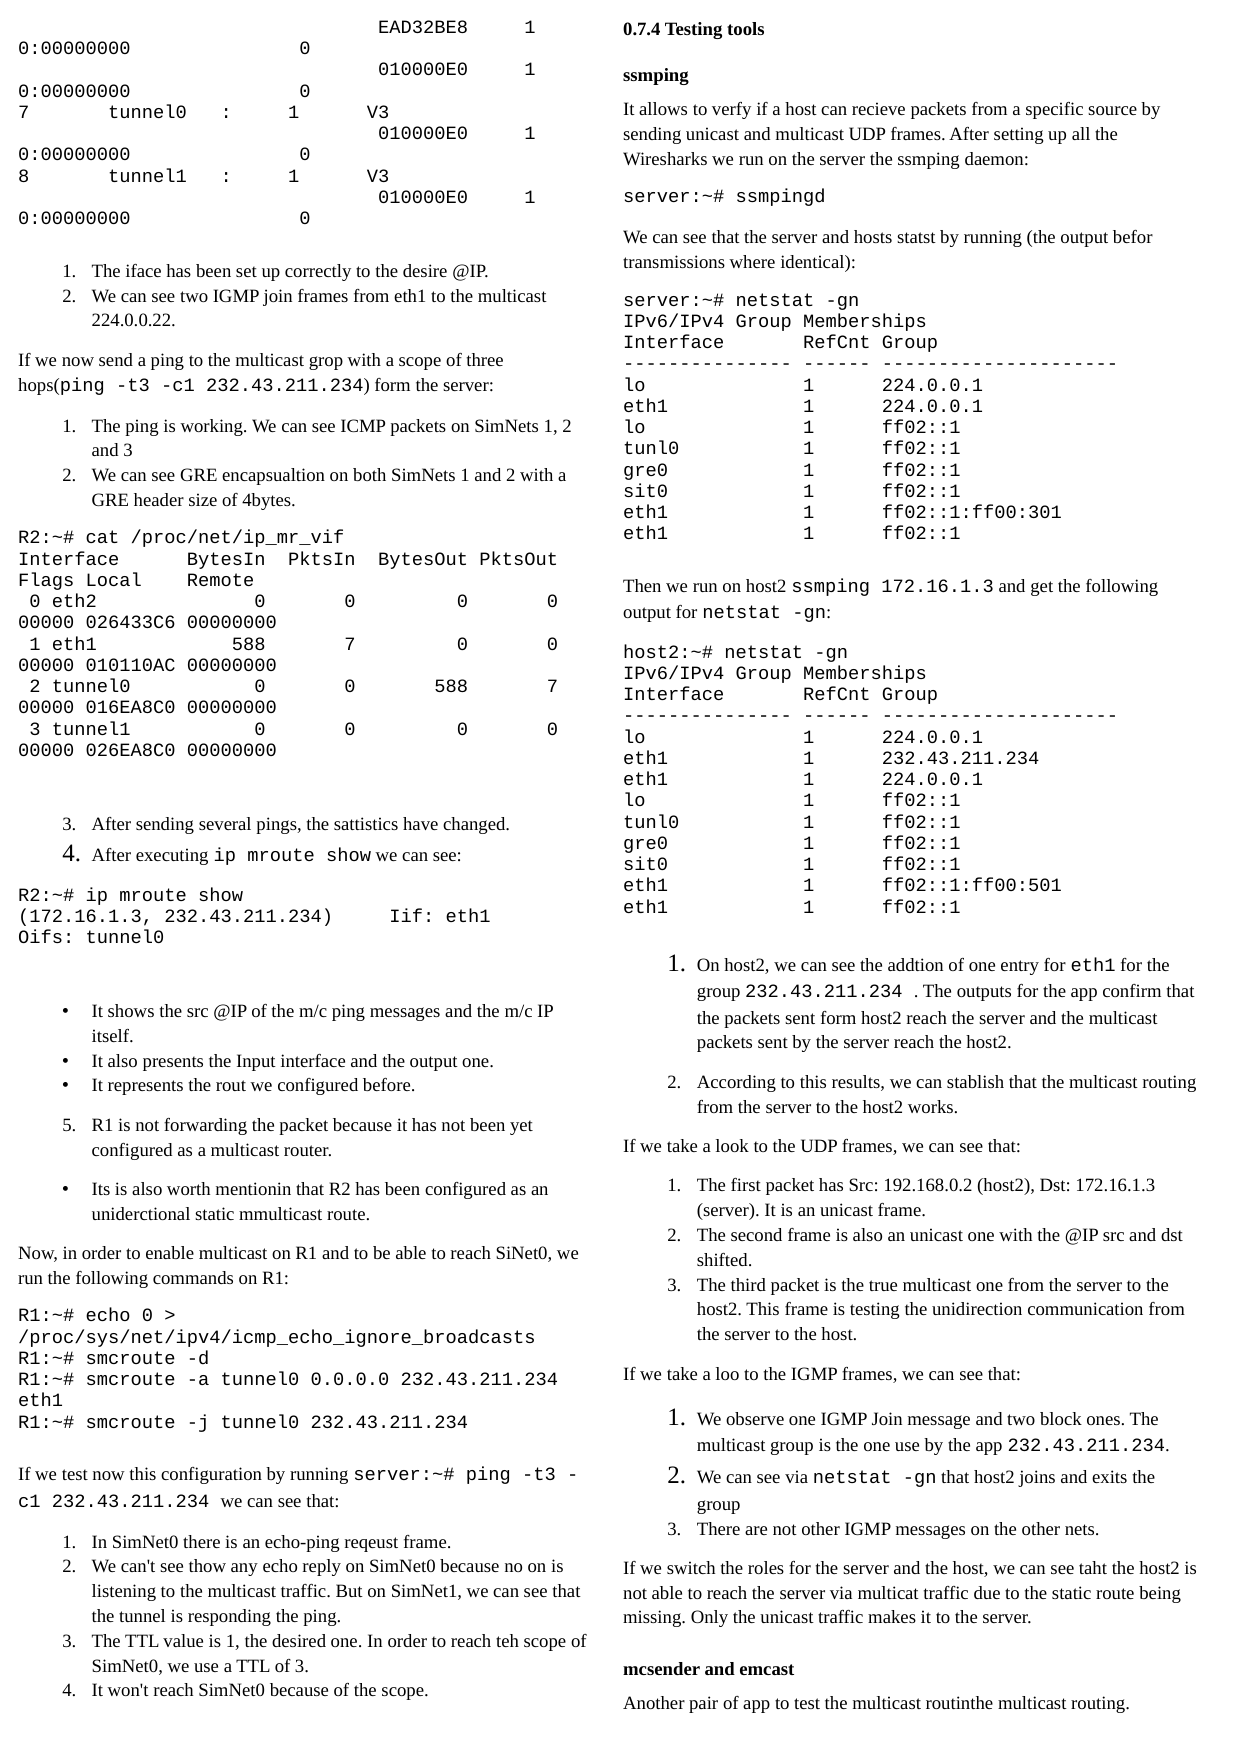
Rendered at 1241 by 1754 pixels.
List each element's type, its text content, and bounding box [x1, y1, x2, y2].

text 8 tunnel1 : 1 V3 [18, 166, 593, 188]
text Interface RefCnt Group [623, 333, 1199, 354]
text We can see that the server and hosts statst by running (the output befor transmissions where identical): [623, 226, 1199, 273]
list After sending several pings, the sattistics have changed. [62, 813, 593, 834]
text eth1 1 224.0.0.1 [623, 397, 1199, 418]
text 010000E0 1 0:00000000 0 [18, 188, 593, 230]
list R1 is not forwarding the packet because it has not been yet configured as a multicast router. [62, 1114, 593, 1160]
text R1:~# echo 0 > /proc/sys/net/ipv4/icmp_echo_ignore_broadcasts [18, 1306, 593, 1349]
text sit0 1 ff02::1 [623, 482, 1199, 503]
text IPv6/IPv4 Group Memberships [623, 312, 1199, 333]
text eth1 1 ff02::1 [623, 524, 1199, 545]
text If we take a look to the UDP frames, we can see that: [623, 1135, 1199, 1157]
text eth1 1 224.0.0.1 [623, 770, 1199, 791]
list It won't reach SimNet0 because of the scope. [62, 1679, 593, 1701]
text eth1 1 232.43.211.234 [623, 749, 1199, 770]
list The first packet has Src: 192.168.0.2 (host2), Dst: 172.16.1.3 (server). It is an unicast frame. [667, 1174, 1199, 1221]
text 2 tunnel0 0 0 588 7 00000 016EA8C0 00000000 [18, 677, 593, 719]
text server:~# netstat -gn [623, 290, 1199, 312]
list We can see GRE encapsualtion on both SimNets 1 and 2 with a GRE header size of 4bytes. [62, 464, 593, 511]
list We can't see thow any echo reply on SimNet0 because no on is listening to the multicast traffic. But on SimNet1, we can see that the tunnel is responding the ping. [62, 1555, 593, 1627]
list It shows the src @IP of the m/c ping messages and the m/c IP itself. [62, 1000, 593, 1046]
text server:~# ssmpingd [623, 187, 1199, 208]
text lo 1 ff02::1 [623, 418, 1199, 439]
text 1 eth1 588 7 0 0 00000 010110AC 00000000 [18, 634, 593, 677]
list The iface has been set up correctly to the desire @IP. [62, 260, 593, 281]
text eth1 1 ff02::1:ff00:501 [623, 876, 1199, 897]
list There are not other IGMP messages on the other nets. [667, 1517, 1199, 1539]
text Now, in order to enable multicast on R1 and to be able to reach SiNet0, we run the following commands on R1: [18, 1242, 593, 1288]
list It represents the rout we configured before. [62, 1074, 593, 1096]
text 0 eth2 0 0 0 0 00000 026433C6 00000000 [18, 592, 593, 634]
text tunl0 1 ff02::1 [623, 439, 1199, 460]
text lo 1 ff02::1 [623, 791, 1199, 812]
text EAD32BE8 1 0:00000000 0 [18, 18, 593, 60]
subtitle ssmping [623, 64, 1199, 86]
text If we switch the roles for the server and the host, we can see taht the host2 is not able to reach the server via multicat traffic due to the static route being missing. Only the unicast traffic makes it to the server. [623, 1557, 1199, 1628]
list The third packet is the true multicast one from the server to the host2. This frame is testing the unidirection communication from the server to the host. [667, 1273, 1199, 1345]
list We can see via netstat -gn that host2 joins and exits the group [667, 1460, 1199, 1514]
text 3 tunnel1 0 0 0 0 00000 026EA8C0 00000000 [18, 719, 593, 762]
text eth1 1 ff02::1 [623, 897, 1199, 919]
text eth1 1 ff02::1:ff00:301 [623, 503, 1199, 524]
subtitle mcsender and emcast [623, 1658, 1199, 1680]
text sit0 1 ff02::1 [623, 855, 1199, 876]
text --------------- ------ --------------------- [623, 354, 1199, 375]
text gre0 1 ff02::1 [623, 834, 1199, 855]
list After executing ip mroute show we can see: [62, 838, 593, 867]
text IPv6/IPv4 Group Memberships [623, 664, 1199, 685]
text R1:~# smcroute -a tunnel0 0.0.0.0 232.43.211.234 eth1 [18, 1370, 593, 1412]
text (172.16.1.3, 232.43.211.234) Iif: eth1 Oifs: tunnel0 [18, 907, 593, 949]
list The ping is working. We can see ICMP packets on SimNets 1, 2 and 3 [62, 414, 593, 461]
text 7 tunnel0 : 1 V3 [18, 103, 593, 124]
text R2:~# ip mroute show [18, 885, 593, 907]
list It also presents the Input interface and the output one. [62, 1049, 593, 1071]
list On host2, we can see the addtion of one entry for eth1 for the group 232.43.211.234 . The outputs for the app confirm that the packets sent form host2 reach the server and the multicast packets sent by the server reach the host2. [667, 948, 1199, 1053]
list We can see two IGMP join frames from eth1 to the multicast 224.0.0.22. [62, 284, 593, 331]
text R1:~# smcroute -d [18, 1349, 593, 1370]
text If we now send a ping to the multicast grop with a scope of three hops(ping -t3 -c1 232.43.211.234) form the server: [18, 349, 593, 397]
text R2:~# cat /proc/net/ip_mr_vif [18, 528, 593, 549]
text 010000E0 1 0:00000000 0 [18, 60, 593, 103]
text R1:~# smcroute -j tunnel0 232.43.211.234 [18, 1412, 593, 1434]
list The second frame is also an unicast one with the @IP src and dst shifted. [667, 1224, 1199, 1270]
text lo 1 224.0.0.1 [623, 375, 1199, 397]
text If we test now this configuration by running server:~# ping -t3 -c1 232.43.211.234 we can see that: [18, 1463, 593, 1513]
text gre0 1 ff02::1 [623, 460, 1199, 482]
text Interface RefCnt Group [623, 685, 1199, 706]
text 010000E0 1 0:00000000 0 [18, 124, 593, 166]
text Interface BytesIn PktsIn BytesOut PktsOut Flags Local Remote [18, 549, 593, 592]
list Its is also worth mentionin that R2 has been configured as an uniderctional static mmulticast route. [62, 1178, 593, 1224]
text lo 1 224.0.0.1 [623, 727, 1199, 749]
list We observe one IGMP Join message and two block ones. The multicast group is the one use by the app 232.43.211.234. [667, 1402, 1199, 1457]
subtitle 0.7.4 Testing tools [623, 18, 1199, 39]
text Then we run on host2 ssmping 172.16.1.3 and get the following output for netstat -gn: [623, 575, 1199, 624]
list In SimNet0 there is an echo-ping reqeust frame. [62, 1531, 593, 1552]
list The TTL value is 1, the desired one. In order to reach teh scope of SimNet0, we use a TTL of 3. [62, 1630, 593, 1676]
text If we take a loo to the IGMP frames, we can see that: [623, 1362, 1199, 1384]
text host2:~# netstat -gn [623, 642, 1199, 664]
list According to this results, we can stablish that the multicast routing from the server to the host2 works. [667, 1071, 1199, 1117]
text --------------- ------ --------------------- [623, 706, 1199, 727]
text Another pair of app to test the multicast routinthe multicast routing. [623, 1692, 1199, 1714]
text tunl0 1 ff02::1 [623, 812, 1199, 834]
text It allows to verfy if a host can recieve packets from a specific source by sending unicast and multicast UDP frames. After setting up all the Wiresharks we run on the server the ssmping daemon: [623, 98, 1199, 169]
